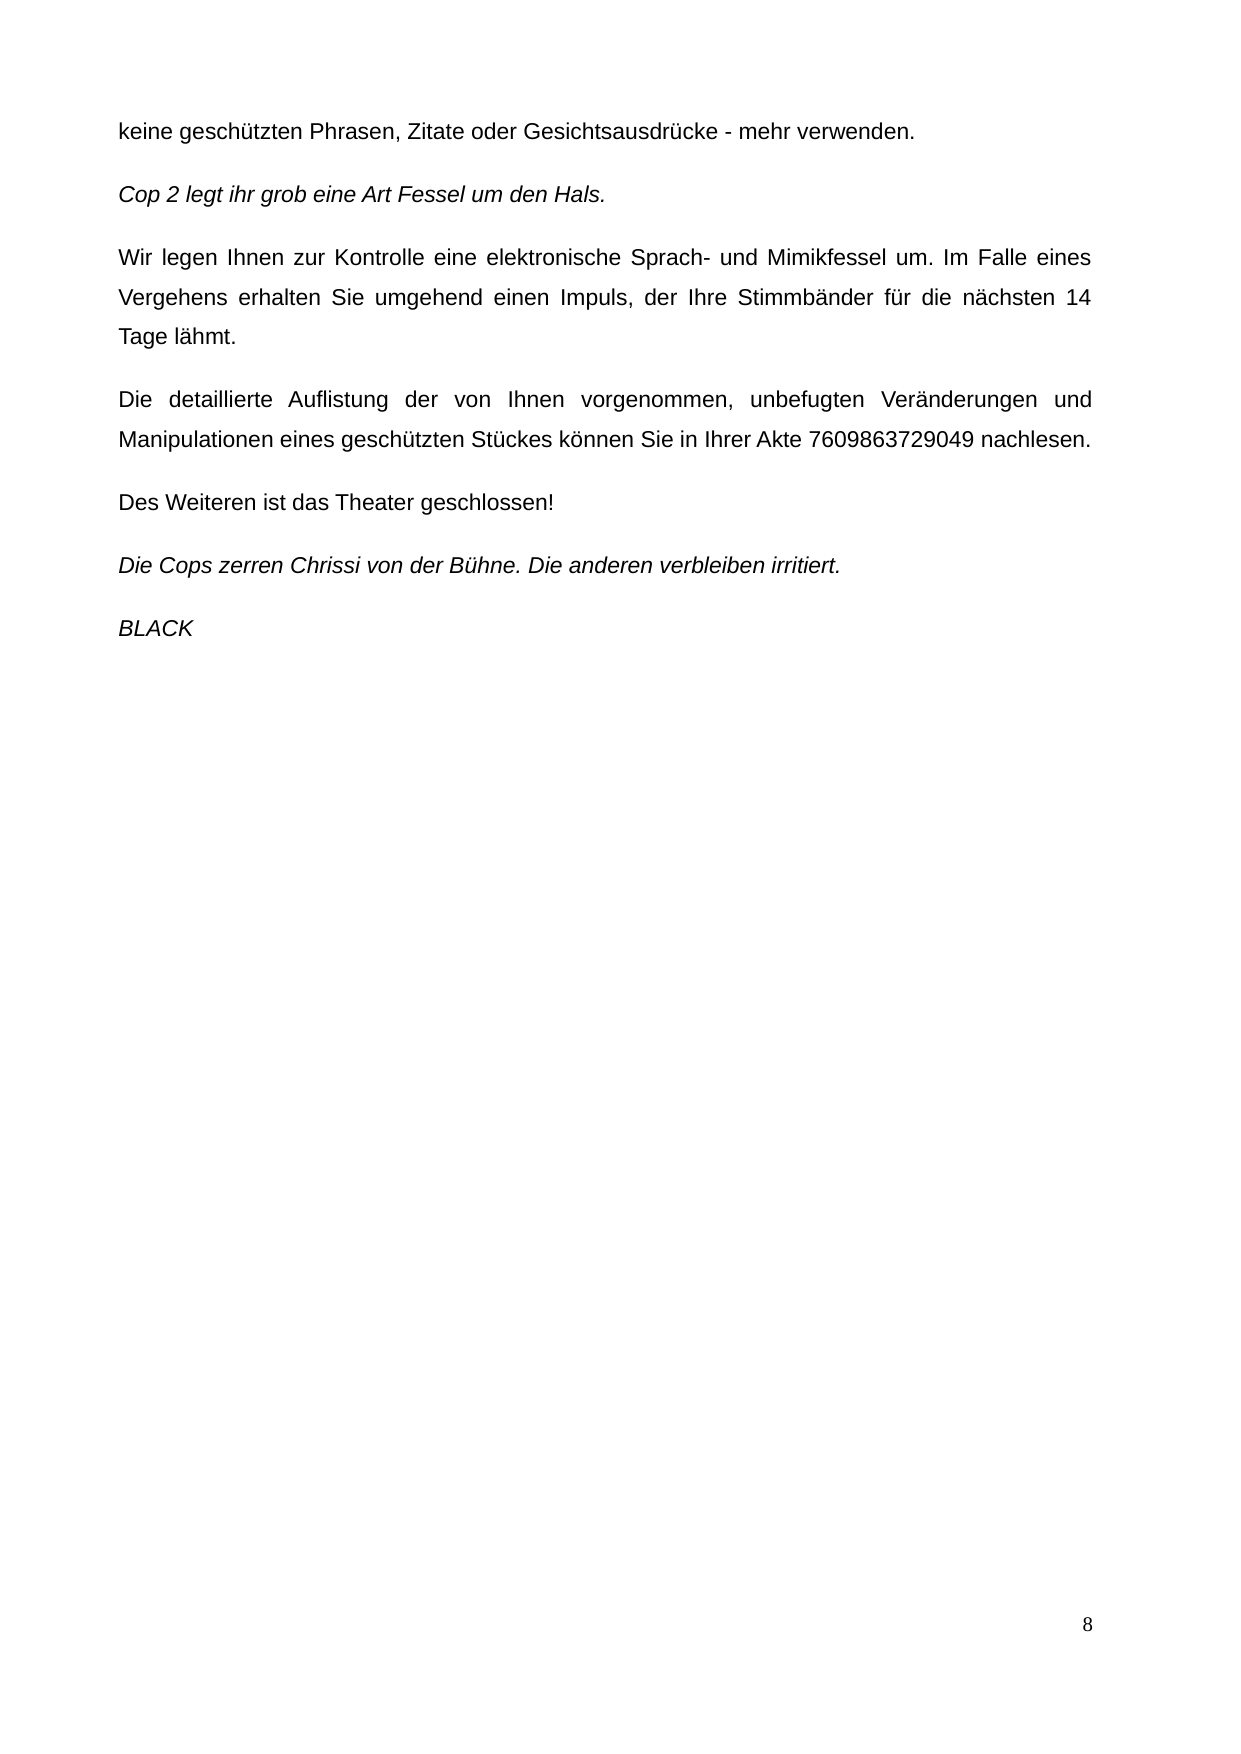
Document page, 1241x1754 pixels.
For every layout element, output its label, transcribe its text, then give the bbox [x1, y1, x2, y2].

text Wir legen Ihnen zur Kontrolle eine elektronische Sprach- und Mimikfessel um. Im Falle eines Vergehens erhalten Sie umgehend einen Impuls, der Ihre Stimmbänder für die nächsten 14 Tage lähmt. [118, 244, 1093, 349]
text Des Weiteren ist das Theater geschlossen! [118, 489, 1093, 515]
text Die Cops zerren Chrissi von der Bühne. Die anderen verbleiben irritiert. [118, 552, 1093, 578]
text Die detaillierte Auflistung der von Ihnen vorgenommen, unbefugten Veränderungen und Manipulationen eines geschützten Stückes können Sie in Ihrer Akte 7609863729049 nachlesen. [118, 386, 1093, 452]
text Cop 2 legt ihr grob eine Art Fessel um den Hals. [118, 181, 1093, 207]
text BLACK [118, 615, 1093, 641]
text keine geschützten Phrasen, Zitate oder Gesichtsausdrücke - mehr verwenden. [118, 118, 1093, 144]
